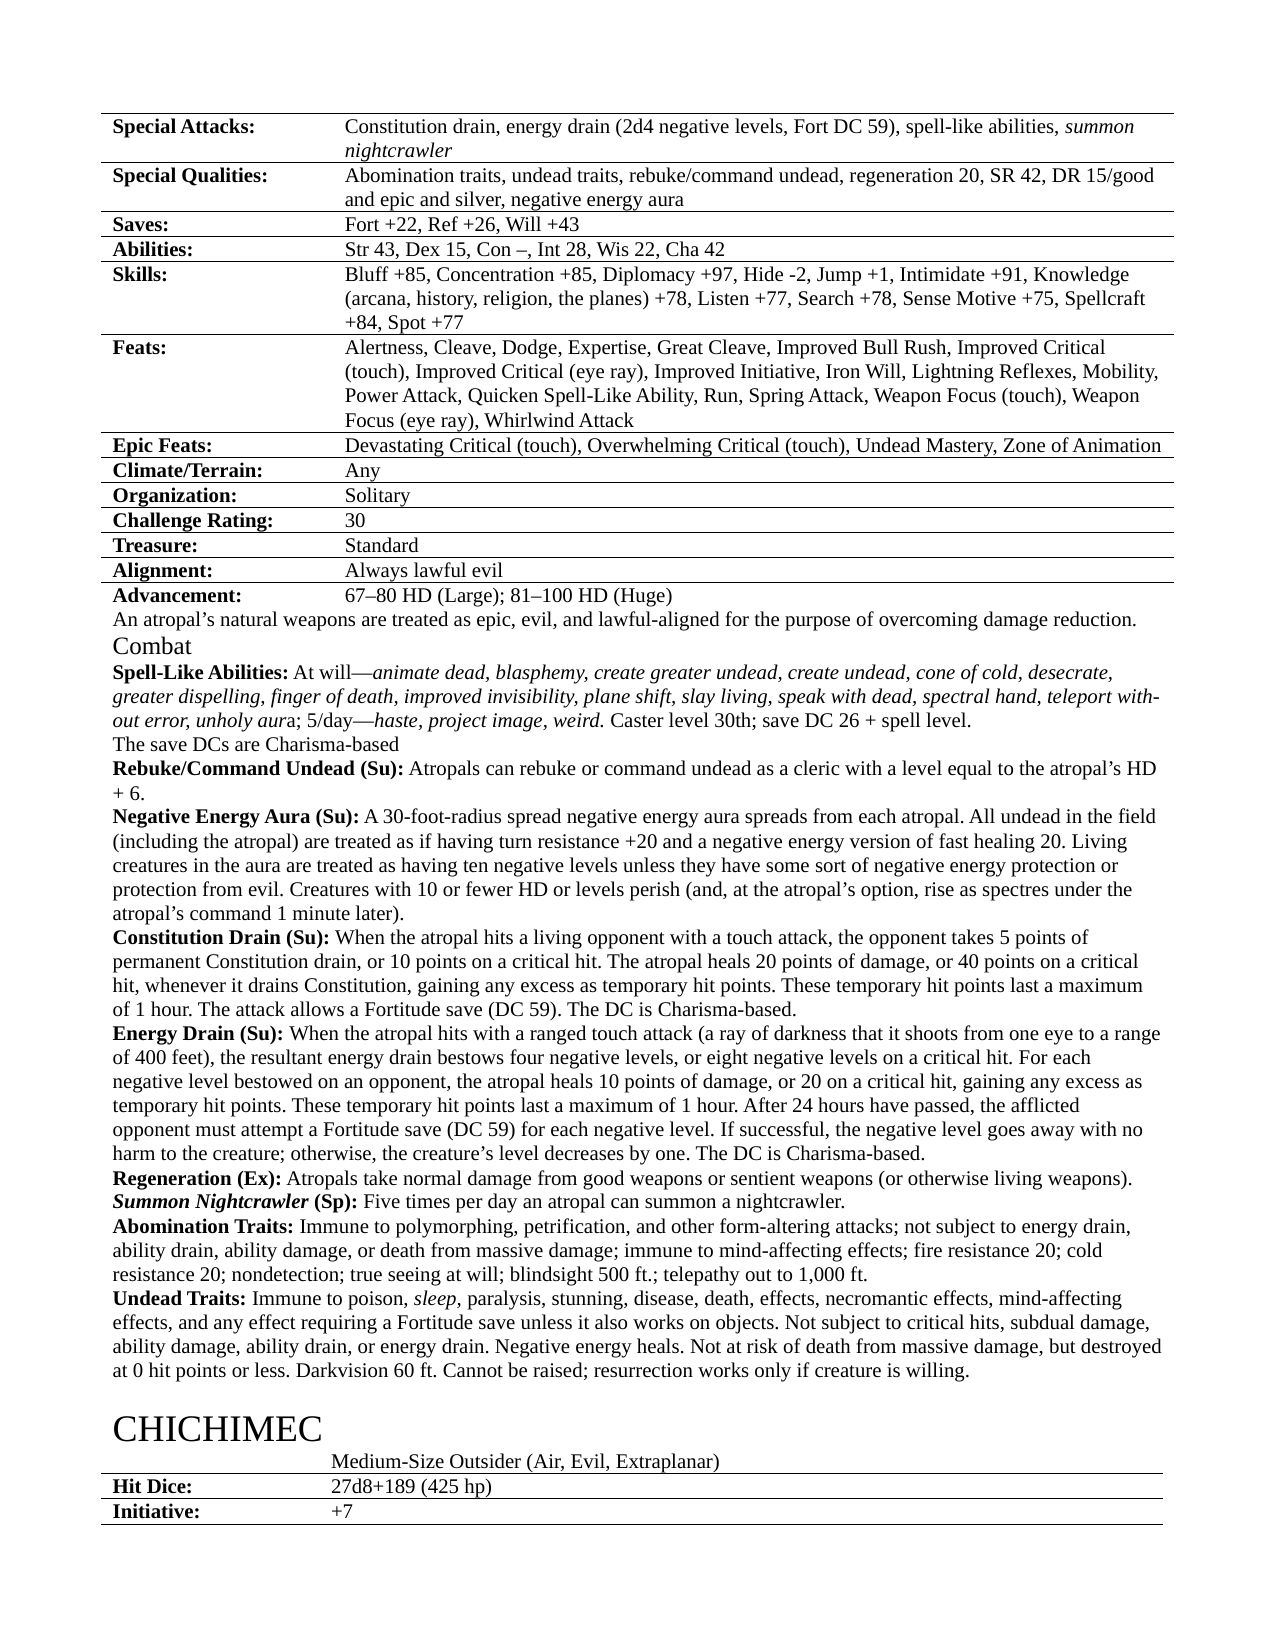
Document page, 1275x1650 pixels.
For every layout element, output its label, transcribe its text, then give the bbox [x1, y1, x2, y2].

table_header Medium-Size Outsider (Air, Evil, Extraplanar) [320, 1449, 1162, 1473]
table_cell Abomination traits, undead traits, rebuke/command undead, regeneration 20, SR 42, DR 15/good and epic and silver, negative energy aura [333, 163, 1174, 211]
table_cell Alignment: [101, 558, 333, 582]
table_cell Alertness, Cleave, Dodge, Expertise, Great Cleave, Improved Bull Rush, Improved Critical (touch), Improved Critical (eye ray), Improved Initiative, Iron Will, Lightning Reflexes, Mobility, Power Attack, Quicken Spell-Like Ability, Run, Spring Attack, Weapon Focus (touch), Weapon Focus (eye ray), Whirlwind Attack [333, 335, 1174, 432]
text Undead Traits: Immune to poison, sleep, paralysis, stunning, disease, death, effects, necromantic effects, mind-affecting effects, and any effect requiring a Fortitude save unless it also works on objects. Not subject to critical hits, subdual damage, ability damage, ability drain, or energy drain. Negative energy heals. Not at risk of death from massive damage, but destroyed at 0 hit points or less. Darkvision 60 ft. Cannot be raised; resurrection works only if creature is willing. [112, 1286, 1162, 1382]
table_cell Special Qualities: [101, 163, 333, 211]
table_cell Constitution drain, energy drain (2d4 negative levels, Fort DC 59), spell-like abilities, summon nightcrawler [333, 114, 1174, 162]
table_cell Organization: [101, 483, 333, 507]
text Abomination Traits: Immune to polymorphing, petrification, and other form-altering attacks; not subject to energy drain, ability drain, ability damage, or death from massive damage; immune to mind-affecting effects; fire resistance 20; cold resistance 20; nondetection; true seeing at will; blindsight 500 ft.; telepathy out to 1,000 ft. [112, 1213, 1162, 1286]
table_cell Standard [333, 533, 1174, 557]
text Constitution Drain (Su): When the atropal hits a living opponent with a touch attack, the opponent takes 5 points of permanent Constitution drain, or 10 points on a critical hit. The atropal heals 20 points of damage, or 40 points on a critical hit, whenever it drains Constitution, gaining any excess as temporary hit points. These temporary hit points last a maximum of 1 hour. The attack allows a Fortitude save (DC 59). The DC is Charisma-based. [112, 925, 1162, 1021]
table_cell Climate/Terrain: [101, 458, 333, 482]
table_cell Saves: [101, 212, 333, 236]
table_cell Abilities: [101, 237, 333, 261]
table_cell 27d8+189 (425 hp) [320, 1474, 1162, 1498]
table_cell Advancement: [101, 583, 333, 607]
subtitle CHICHIMEC [112, 1406, 1162, 1449]
table_cell Treasure: [101, 533, 333, 557]
text The save DCs are Charisma-based [112, 732, 1162, 756]
table_cell Bluff +85, Concentration +85, Diplomacy +97, Hide -2, Jump +1, Intimidate +91, Knowledge (arcana, history, religion, the planes) +78, Listen +77, Search +78, Sense Motive +75, Spellcraft +84, Spot +77 [333, 262, 1174, 334]
table_cell +7 [320, 1499, 1162, 1523]
text Summon Nightcrawler (Sp): Five times per day an atropal can summon a nightcrawler. [112, 1189, 1162, 1213]
text Spell-Like Abilities: At will—animate dead, blasphemy, create greater undead, create undead, cone of cold, desecrate, greater dispelling, finger of death, improved invisibility, plane shift, slay living, speak with dead, spectral hand, teleport with-out error, unholy aura; 5/day—haste, project image, weird. Caster level 30th; save DC 26 + spell level. [112, 660, 1162, 732]
text An atropal’s natural weapons are treated as epic, evil, and lawful-aligned for the purpose of overcoming damage reduction. [112, 607, 1162, 631]
table_cell Always lawful evil [333, 558, 1174, 582]
table_cell Fort +22, Ref +26, Will +43 [333, 212, 1174, 236]
table_header [101, 1449, 319, 1473]
subtitle Combat [112, 631, 1162, 660]
table_cell Solitary [333, 483, 1174, 507]
table_cell Special Attacks: [101, 114, 333, 162]
table_cell Hit Dice: [101, 1474, 319, 1498]
table_cell Any [333, 458, 1174, 482]
table_cell Epic Feats: [101, 433, 333, 457]
table_cell Challenge Rating: [101, 508, 333, 532]
table_cell 30 [333, 508, 1174, 532]
text Rebuke/Command Undead (Su): Atropals can rebuke or command undead as a cleric with a level equal to the atropal’s HD + 6. [112, 756, 1162, 804]
text Regeneration (Ex): Atropals take normal damage from good weapons or sentient weapons (or otherwise living weapons). [112, 1165, 1162, 1189]
table_cell Devastating Critical (touch), Overwhelming Critical (touch), Undead Mastery, Zone of Animation [333, 433, 1174, 457]
table_cell 67–80 HD (Large); 81–100 HD (Huge) [333, 583, 1174, 607]
table_cell Str 43, Dex 15, Con –, Int 28, Wis 22, Cha 42 [333, 237, 1174, 261]
text Energy Drain (Su): When the atropal hits with a ranged touch attack (a ray of darkness that it shoots from one eye to a range of 400 feet), the resultant energy drain bestows four negative levels, or eight negative levels on a critical hit. For each negative level bestowed on an opponent, the atropal heals 10 points of damage, or 20 on a critical hit, gaining any excess as temporary hit points. These temporary hit points last a maximum of 1 hour. After 24 hours have passed, the afflicted opponent must attempt a Fortitude save (DC 59) for each negative level. If successful, the negative level goes away with no harm to the creature; otherwise, the creature’s level decreases by one. The DC is Charisma-based. [112, 1021, 1162, 1165]
text Negative Energy Aura (Su): A 30-foot-radius spread negative energy aura spreads from each atropal. All undead in the field (including the atropal) are treated as if having turn resistance +20 and a negative energy version of fast healing 20. Living creatures in the aura are treated as having ten negative levels unless they have some sort of negative energy protection or protection from evil. Creatures with 10 or fewer HD or levels perish (and, at the atropal’s option, rise as spectres under the atropal’s command 1 minute later). [112, 804, 1162, 925]
table_cell Initiative: [101, 1499, 319, 1523]
table_cell Feats: [101, 335, 333, 432]
table_cell Skills: [101, 262, 333, 334]
